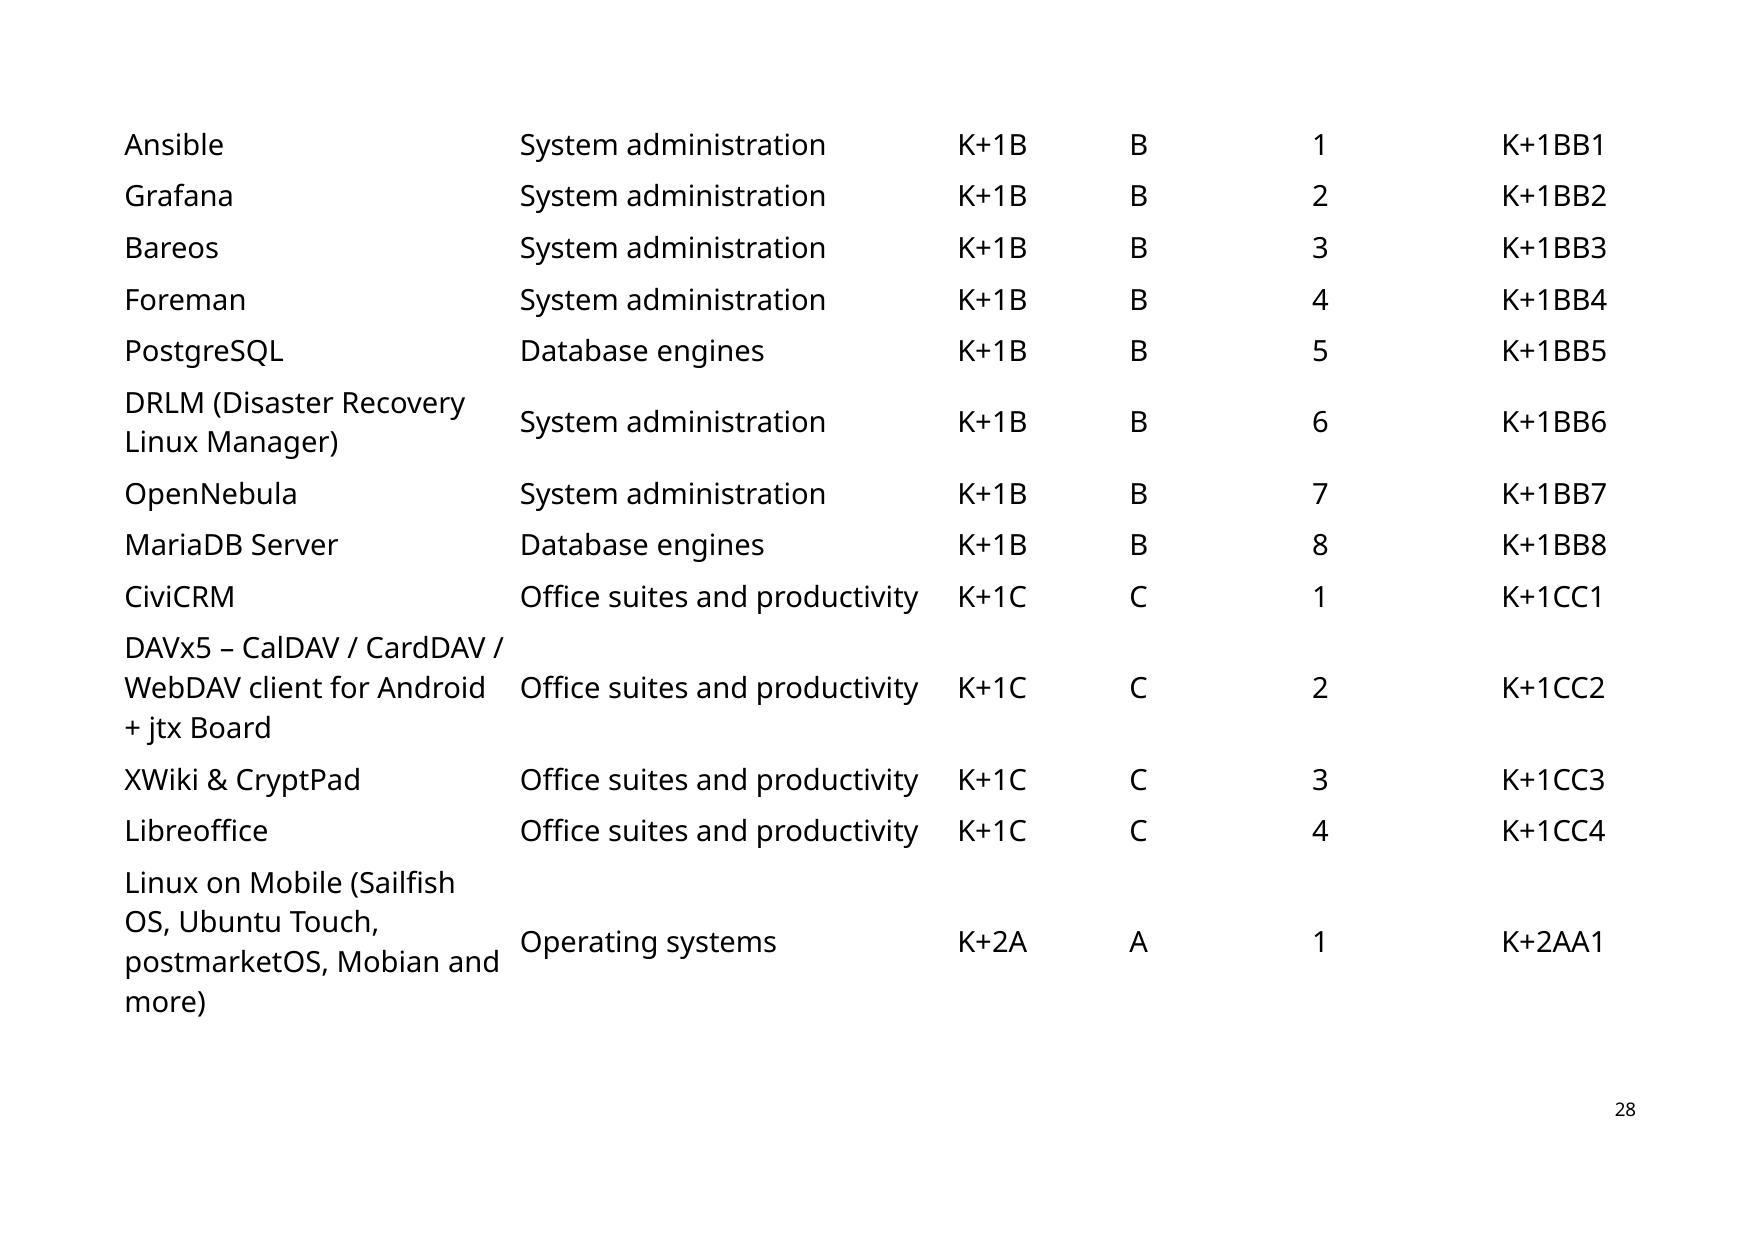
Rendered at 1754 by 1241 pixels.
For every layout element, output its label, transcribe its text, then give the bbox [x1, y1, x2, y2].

table_cell PostgreSQL [118, 324, 513, 376]
table_cell 6 [1306, 376, 1495, 467]
table_cell K+1C [951, 570, 1123, 622]
table_cell B [1123, 467, 1306, 519]
table_cell K+1BB2 [1495, 170, 1636, 221]
table_cell K+1CC3 [1495, 753, 1636, 804]
table_cell 1 [1306, 118, 1495, 170]
table_cell K+1B [951, 376, 1123, 467]
table_cell 1 [1306, 856, 1495, 1027]
table_cell 3 [1306, 753, 1495, 804]
table_cell K+1B [951, 324, 1123, 376]
table_cell 1 [1306, 570, 1495, 622]
table_cell XWiki & CryptPad [118, 753, 513, 804]
table_cell K+1CC1 [1495, 570, 1636, 622]
table_cell K+1B [951, 118, 1123, 170]
table_cell K+1BB1 [1495, 118, 1636, 170]
table_cell K+1B [951, 273, 1123, 324]
table_cell C [1123, 622, 1306, 753]
table_cell CiviCRM [118, 570, 513, 622]
table_cell Grafana [118, 170, 513, 221]
table_cell B [1123, 519, 1306, 570]
table_cell 5 [1306, 324, 1495, 376]
table_cell Office suites and productivity [514, 753, 951, 804]
table_cell B [1123, 221, 1306, 273]
table_cell 7 [1306, 467, 1495, 519]
table_cell B [1123, 376, 1306, 467]
table_cell K+1BB8 [1495, 519, 1636, 570]
table_cell K+1CC2 [1495, 622, 1636, 753]
table_cell B [1123, 273, 1306, 324]
table_cell C [1123, 753, 1306, 804]
table_cell 2 [1306, 622, 1495, 753]
table_cell K+1B [951, 170, 1123, 221]
table_cell B [1123, 324, 1306, 376]
table_cell K+1BB7 [1495, 467, 1636, 519]
table_cell Database engines [514, 519, 951, 570]
table_cell K+1C [951, 622, 1123, 753]
table_cell K+1CC4 [1495, 804, 1636, 856]
table_cell K+1C [951, 753, 1123, 804]
table_cell K+1B [951, 467, 1123, 519]
table_cell K+1B [951, 519, 1123, 570]
table_cell System administration [514, 467, 951, 519]
table_cell System administration [514, 118, 951, 170]
table_cell 8 [1306, 519, 1495, 570]
table_cell Libreoffice [118, 804, 513, 856]
table_cell K+1BB5 [1495, 324, 1636, 376]
table_cell Operating systems [514, 856, 951, 1027]
table_cell 3 [1306, 221, 1495, 273]
table_cell K+2AA1 [1495, 856, 1636, 1027]
table_cell Linux on Mobile (Sailfish OS, Ubuntu Touch, postmarketOS, Mobian and more) [118, 856, 513, 1027]
table_cell K+1C [951, 804, 1123, 856]
table_cell System administration [514, 376, 951, 467]
table_cell Office suites and productivity [514, 804, 951, 856]
table_cell Foreman [118, 273, 513, 324]
table_cell System administration [514, 170, 951, 221]
table_cell Office suites and productivity [514, 570, 951, 622]
table_cell OpenNebula [118, 467, 513, 519]
table_cell K+1B [951, 221, 1123, 273]
table_cell Ansible [118, 118, 513, 170]
table_cell C [1123, 570, 1306, 622]
table_cell Office suites and productivity [514, 622, 951, 753]
table_cell C [1123, 804, 1306, 856]
table_cell 4 [1306, 804, 1495, 856]
table_cell DRLM (Disaster Recovery Linux Manager) [118, 376, 513, 467]
table_cell K+1BB3 [1495, 221, 1636, 273]
table_cell 4 [1306, 273, 1495, 324]
table_cell K+1BB6 [1495, 376, 1636, 467]
table_cell DAVx5 – CalDAV / CardDAV / WebDAV client for Android + jtx Board [118, 622, 513, 753]
table_cell B [1123, 170, 1306, 221]
table_cell Bareos [118, 221, 513, 273]
table_cell Database engines [514, 324, 951, 376]
table_cell K+1BB4 [1495, 273, 1636, 324]
table_cell MariaDB Server [118, 519, 513, 570]
table_cell System administration [514, 273, 951, 324]
table_cell A [1123, 856, 1306, 1027]
table_cell K+2A [951, 856, 1123, 1027]
table_cell System administration [514, 221, 951, 273]
table_cell B [1123, 118, 1306, 170]
table_cell 2 [1306, 170, 1495, 221]
